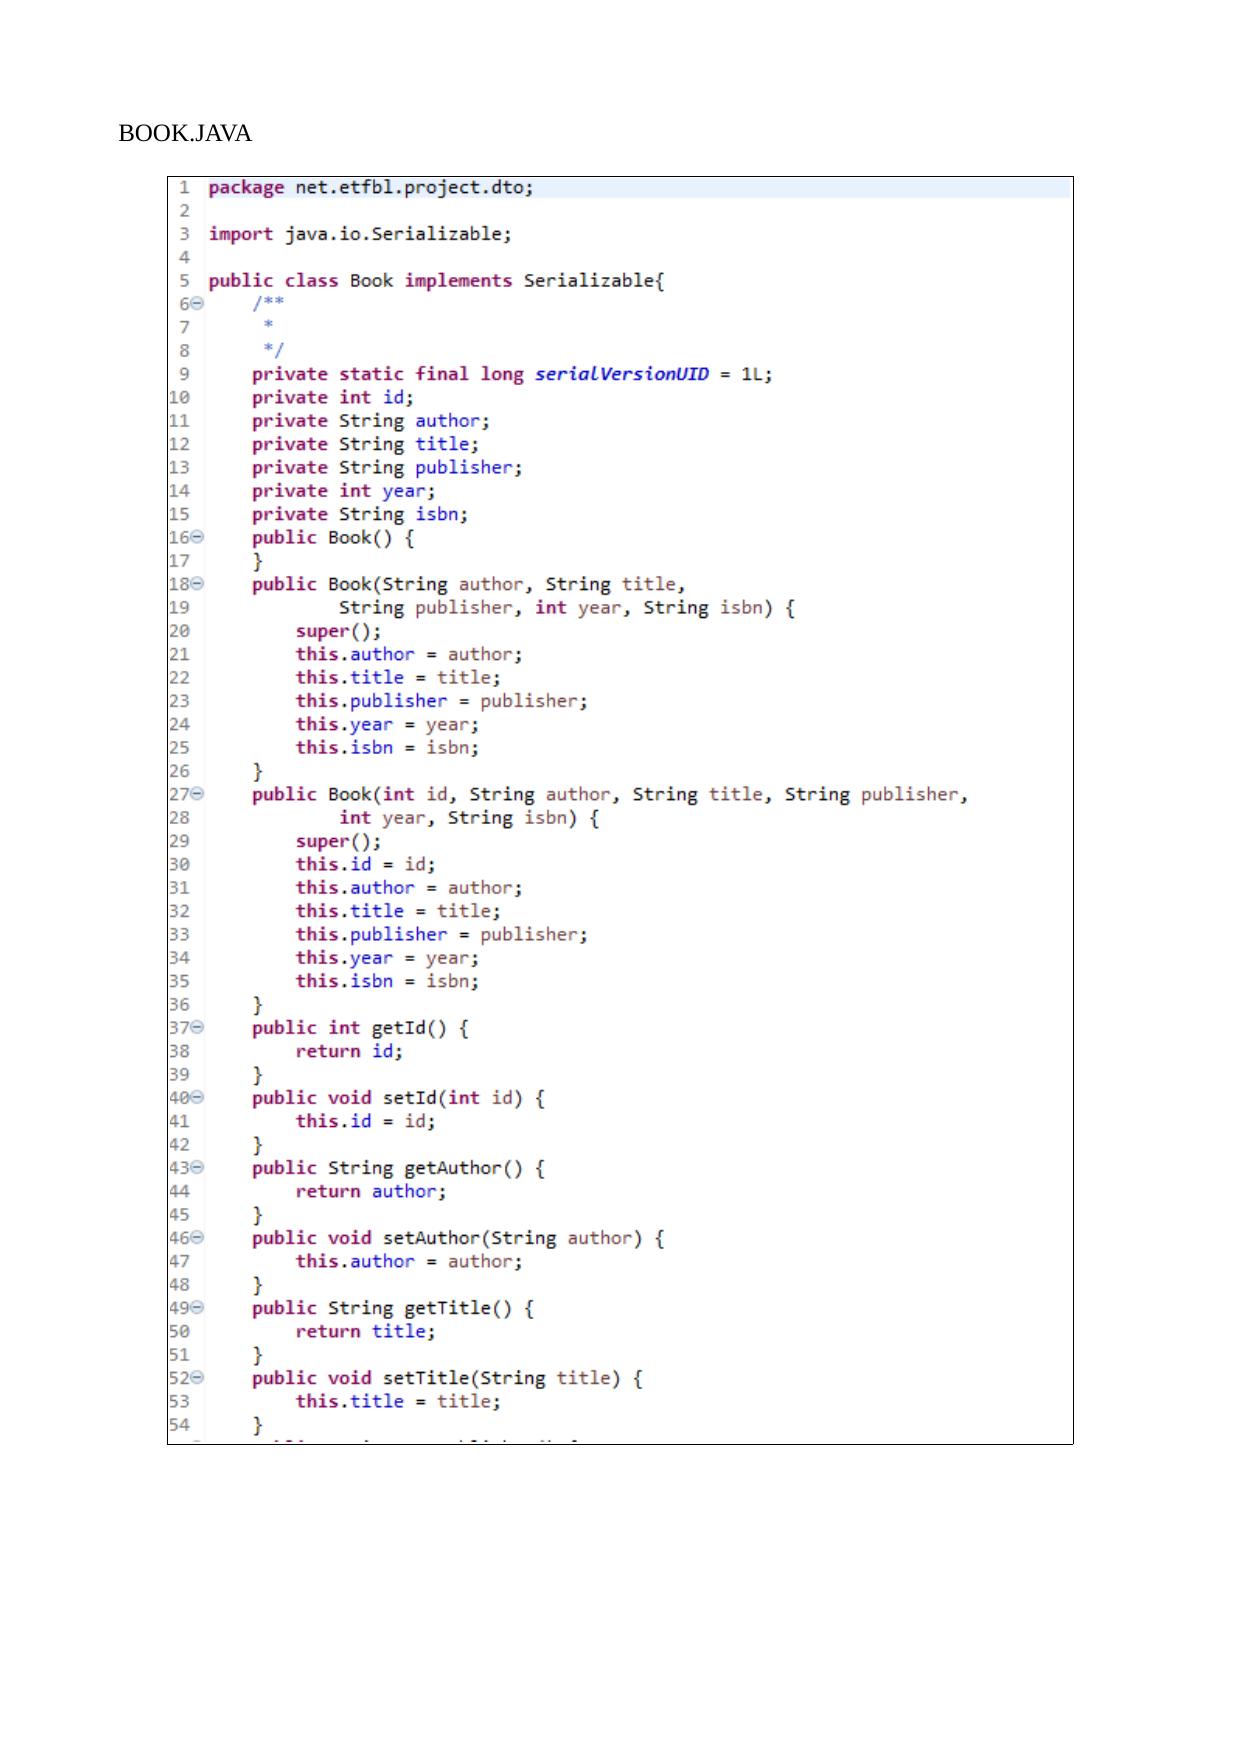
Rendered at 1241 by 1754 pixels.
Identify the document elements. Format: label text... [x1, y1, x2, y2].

text BOOK.JAVA [118, 118, 1122, 147]
picture [170, 178, 1071, 1442]
